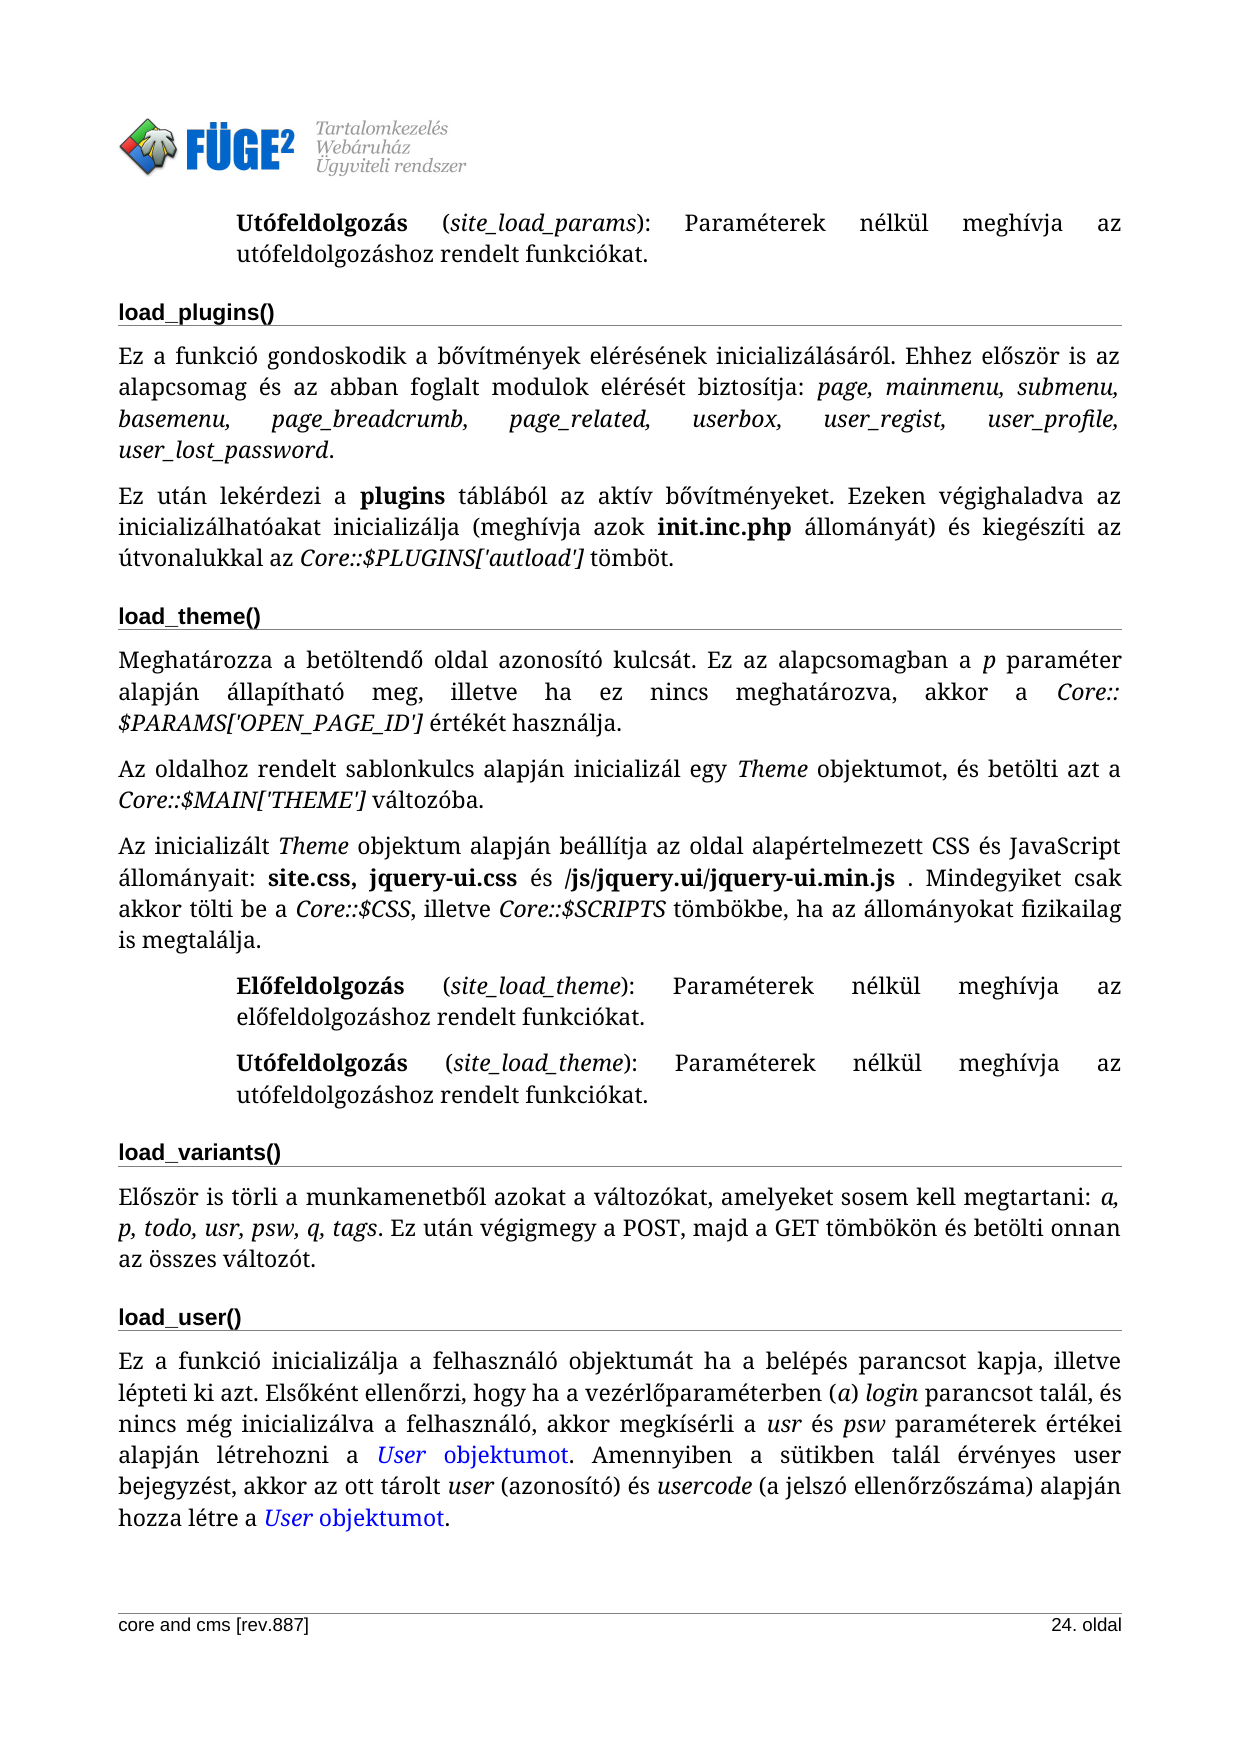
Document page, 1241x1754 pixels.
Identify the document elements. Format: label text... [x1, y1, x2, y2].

text Először is törli a munkamenetből azokat a változókat, amelyeket sosem kell megtartani: a, p, todo, usr, psw, q, tags. Ez után végigmegy a POST, majd a GET tömbökön és betölti onnan az összes változót. [118, 1181, 1122, 1274]
subtitle load_variants() [118, 1139, 1122, 1166]
text Utófeldolgozás (site_load_theme): Paraméterek nélkül meghívja az utófeldolgozáshoz rendelt funkciókat. [236, 1047, 1122, 1110]
text Az inicializált Theme objektum alapján beállítja az oldal alapértelmezett CSS és JavaScript állományait: site.css, jquery-ui.css és /js/jquery.ui/jquery-ui.min.js . Mindegyiket csak akkor tölti be a Core::$CSS, illetve Core::$SCRIPTS tömbökbe, ha az állományokat fizikailag is megtalálja. [118, 830, 1122, 955]
text Ez a funkció gondoskodik a bővítmények elérésének inicializálásáról. Ehhez először is az alapcsomag és az abban foglalt modulok elérését biztosítja: page, mainmenu, submenu, basemenu, page_breadcrumb, page_related, userbox, user_regist, user_profile, user_lost_password. [118, 340, 1122, 465]
subtitle load_theme() [118, 603, 1122, 629]
text Utófeldolgozás (site_load_params): Paraméterek nélkül meghívja az utófeldolgozáshoz rendelt funkciókat. [236, 207, 1122, 269]
text Előfeldolgozás (site_load_theme): Paraméterek nélkül meghívja az előfeldolgozáshoz rendelt funkciókat. [236, 970, 1122, 1032]
subtitle load_plugins() [118, 299, 1122, 325]
text Ez a funkció inicializálja a felhasználó objektumát ha a belépés parancsot kapja, illetve lépteti ki azt. Elsőként ellenőrzi, hogy ha a vezérlőparaméterben (a) login parancsot talál, és nincs még inicializálva a felhasználó, akkor megkísérli a usr és psw paraméterek értékei alapján létrehozni a User objektumot. Amennyiben a sütikben talál érvényes user bejegyzést, akkor az ott tárolt user (azonosító) és usercode (a jelszó ellenőrzőszáma) alapján hozza létre a User objektumot. [118, 1345, 1122, 1533]
subtitle load_user() [118, 1304, 1122, 1330]
text Meghatározza a betöltendő oldal azonosító kulcsát. Ez az alapcsomagban a p paraméter alapján állapítható meg, illetve ha ez nincs meghatározva, akkor a Core::$PARAMS['OPEN_PAGE_ID'] értékét használja. [118, 644, 1122, 738]
picture [118, 118, 473, 177]
text Az oldalhoz rendelt sablonkulcs alapján inicializál egy Theme objektumot, és betölti azt a Core::$MAIN['THEME'] változóba. [118, 753, 1122, 815]
text Ez után lekérdezi a plugins táblából az aktív bővítményeket. Ezeken végighaladva az inicializálhatóakat inicializálja (meghívja azok init.inc.php állományát) és kiegészíti az útvonalukkal az Core::$PLUGINS['autload'] tömböt. [118, 480, 1122, 573]
